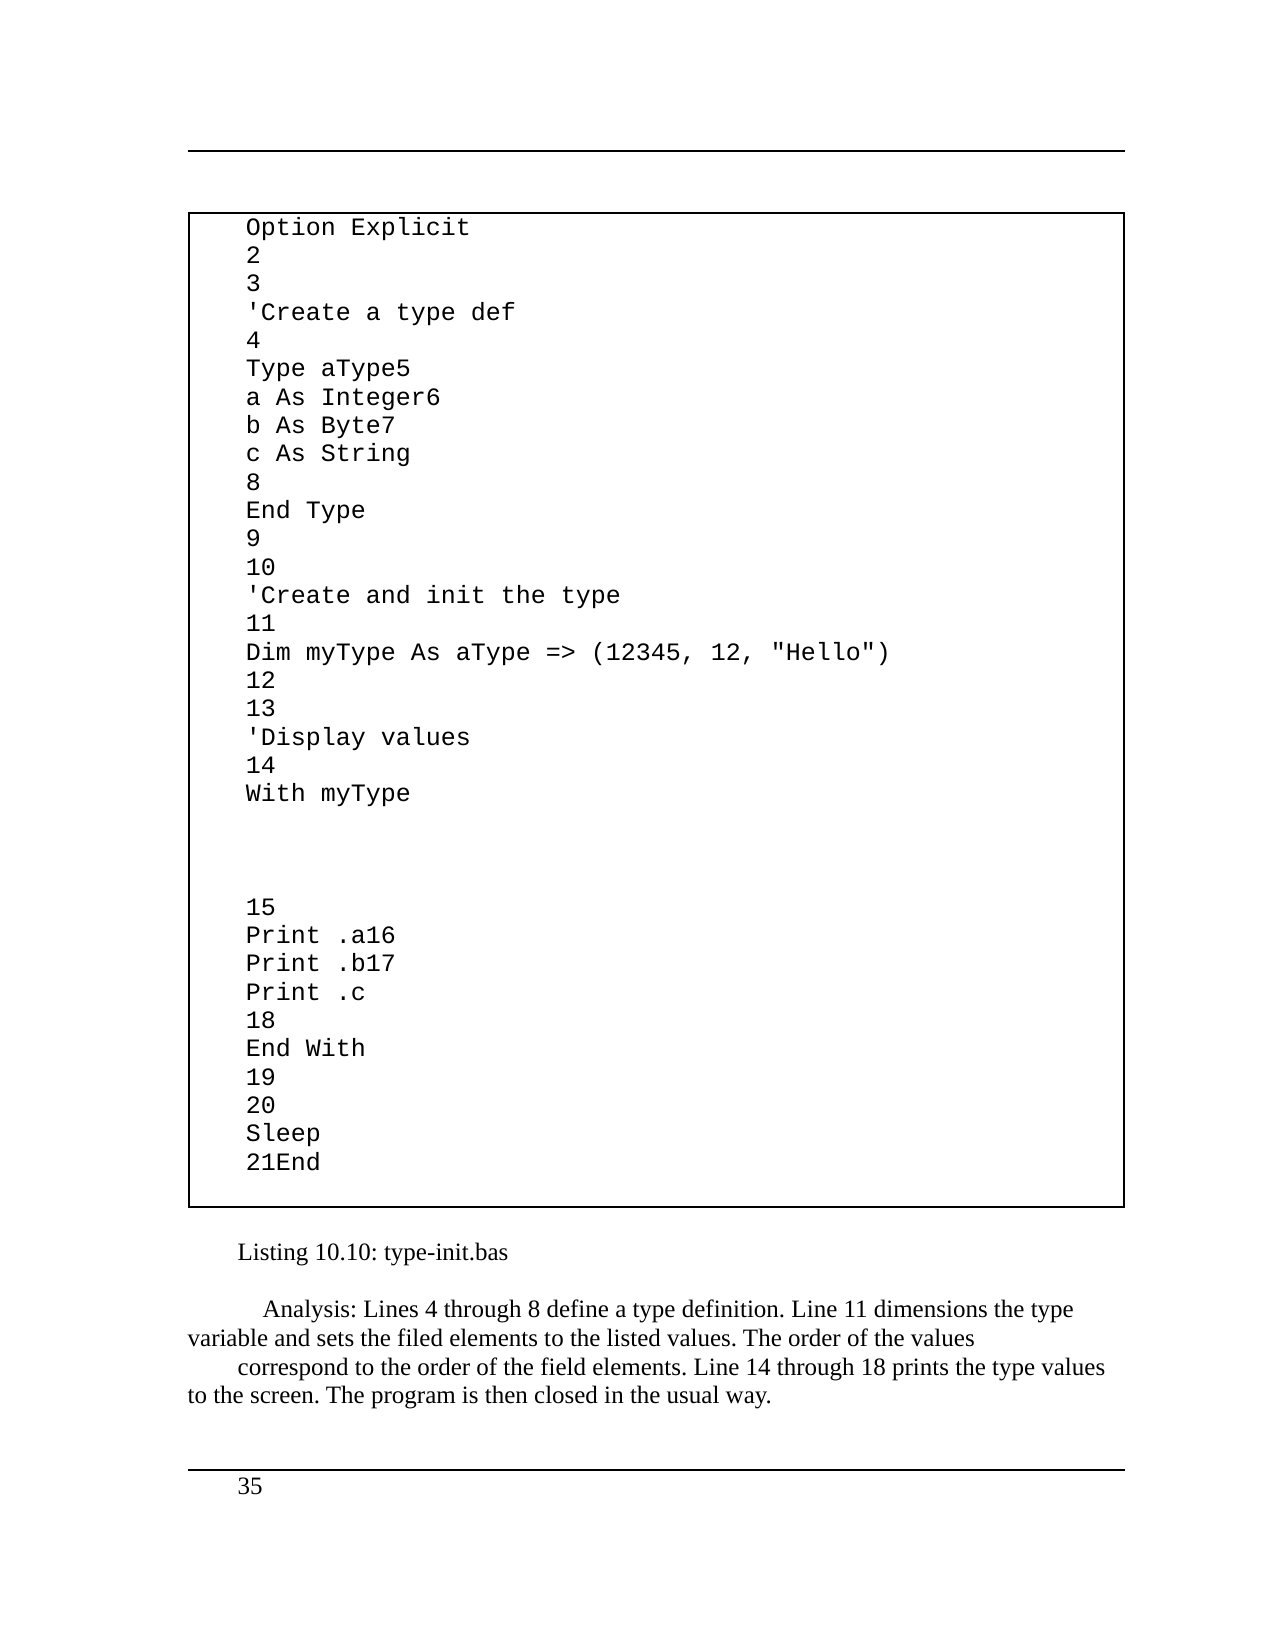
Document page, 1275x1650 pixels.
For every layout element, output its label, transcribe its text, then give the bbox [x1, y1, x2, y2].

text End With [190, 1034, 1123, 1062]
text 'Display values [190, 722, 1123, 750]
text Print .b17 [190, 949, 1123, 977]
text Option Explicit [190, 214, 1123, 240]
text With myType [190, 779, 1123, 809]
text correspond to the order of the field elements. Line 14 through 18 prints the type values to the screen. The program is then closed in the usual way. [187, 1352, 1125, 1409]
text 18 [190, 1005, 1123, 1034]
text b As Byte7 [190, 410, 1123, 439]
text 2 [190, 240, 1123, 269]
text 21End [190, 1147, 1123, 1177]
text Listing 10.10: type-init.bas [187, 1237, 1125, 1265]
text Type aType5 [190, 354, 1123, 382]
text 19 [190, 1062, 1123, 1090]
text 4 [190, 325, 1123, 354]
text 14 [190, 750, 1123, 779]
text End Type [190, 495, 1123, 524]
text 3 [190, 269, 1123, 297]
text 15 [190, 892, 1123, 920]
text a As Integer6 [190, 382, 1123, 410]
text Print .a16 [190, 920, 1123, 949]
text 'Create a type def [190, 297, 1123, 325]
text Dim myType As aType => (12345, 12, "Hello") [190, 637, 1123, 665]
text 9 [190, 524, 1123, 552]
text 'Create and init the type [190, 580, 1123, 609]
text Sleep [190, 1119, 1123, 1147]
text 20 [190, 1090, 1123, 1119]
text Analysis: Lines 4 through 8 define a type definition. Line 11 dimensions the type variable and sets the filed elements to the listed values. The order of the values [187, 1294, 1125, 1352]
text 8 [190, 467, 1123, 495]
text 10 [190, 552, 1123, 580]
text 12 [190, 665, 1123, 694]
text 13 [190, 694, 1123, 722]
text 11 [190, 609, 1123, 637]
text c As String [190, 439, 1123, 467]
text Print .c [190, 977, 1123, 1005]
